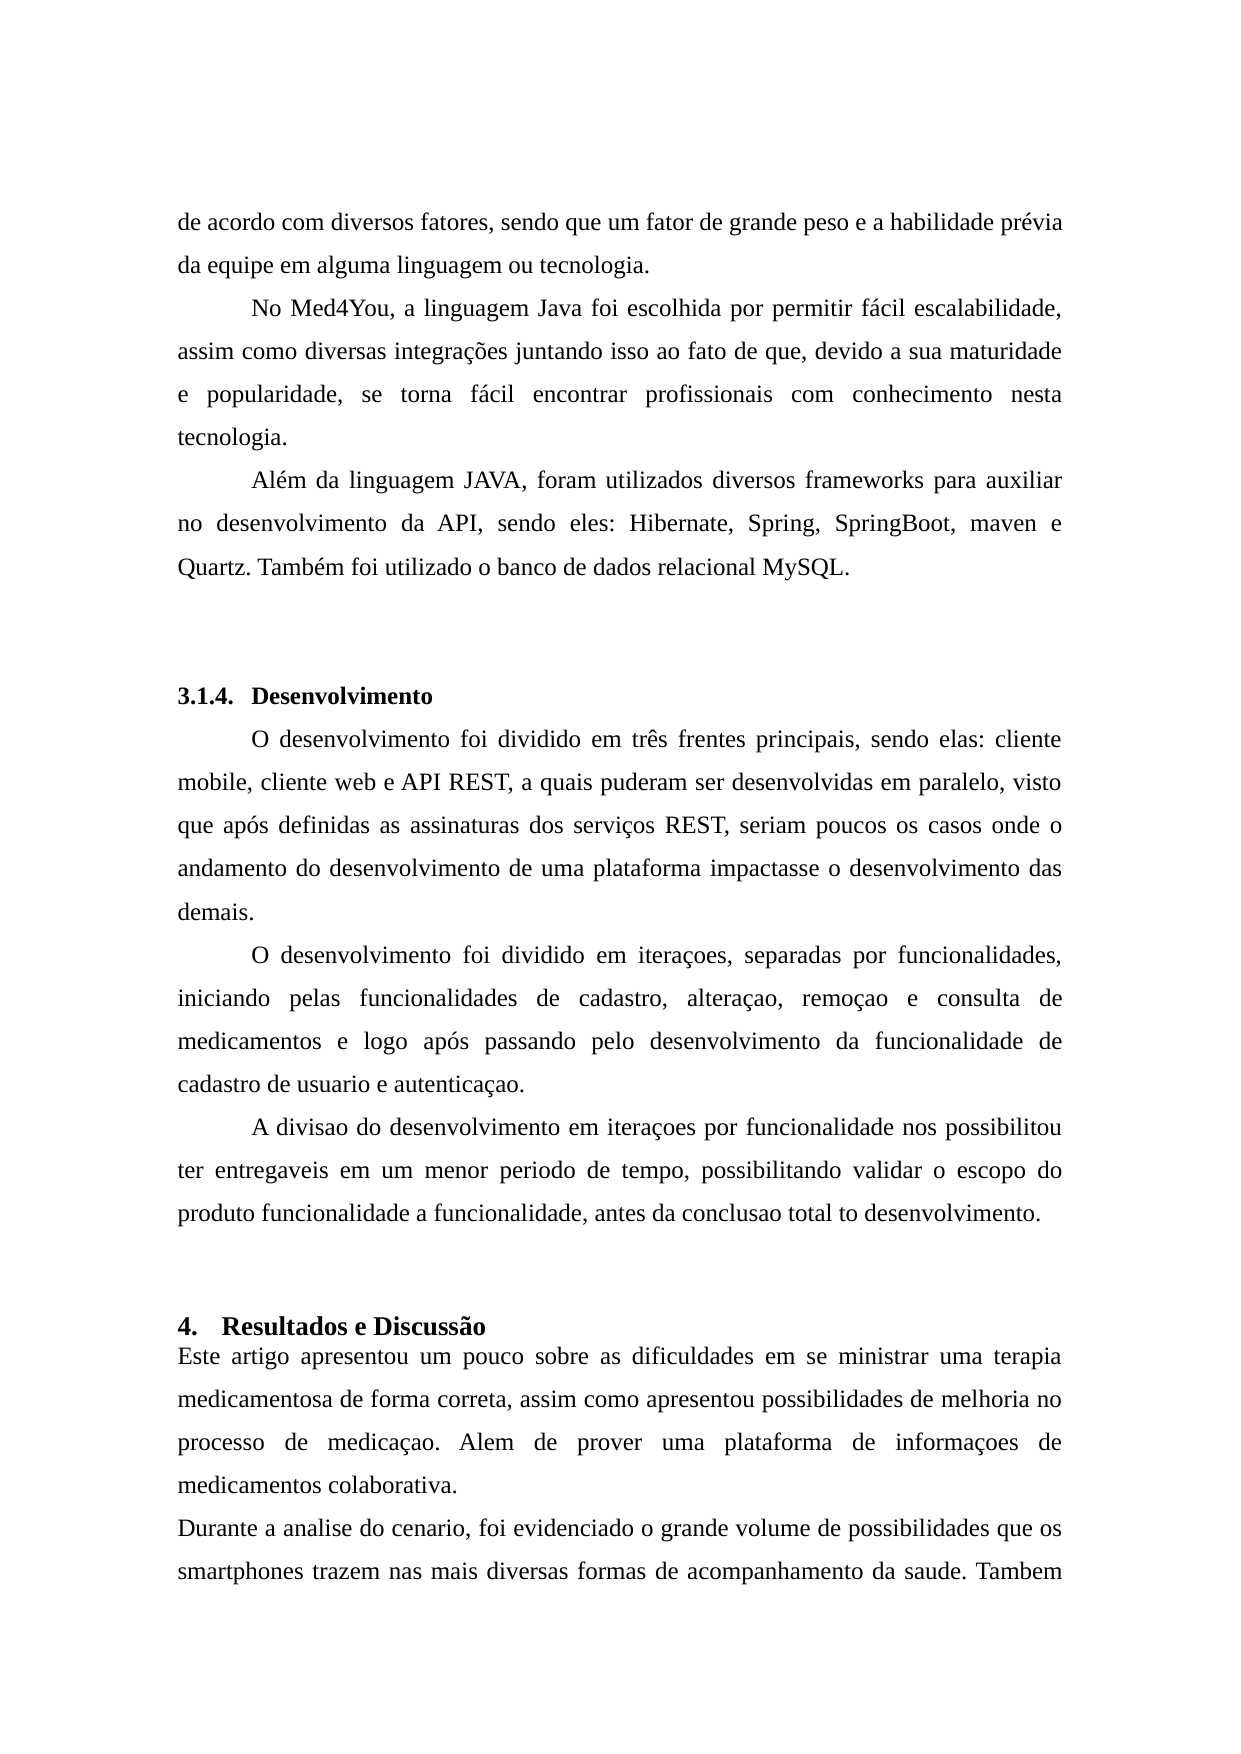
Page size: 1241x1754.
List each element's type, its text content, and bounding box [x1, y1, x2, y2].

text No Med4You, a linguagem Java foi escolhida por permitir fácil escalabilidade, assim como diversas integrações juntando isso ao fato de que, devido a sua maturidade e popularidade, se torna fácil encontrar profissionais com conhecimento nesta tecnologia. [177, 293, 1063, 451]
text Este artigo apresentou um pouco sobre as dificuldades em se ministrar uma terapia medicamentosa de forma correta, assim como apresentou possibilidades de melhoria no processo de medicaçao. Alem de prover uma plataforma de informaçoes de medicamentos colaborativa. [177, 1341, 1063, 1499]
text A divisao do desenvolvimento em iteraçoes por funcionalidade nos possibilitou ter entregaveis em um menor periodo de tempo, possibilitando validar o escopo do produto funcionalidade a funcionalidade, antes da conclusao total to desenvolvimento. [177, 1112, 1063, 1227]
text de acordo com diversos fatores, sendo que um fator de grande peso e a habilidade prévia da equipe em alguma linguagem ou tecnologia. [177, 207, 1063, 278]
title Resultados e Discussão [177, 1309, 1063, 1341]
text O desenvolvimento foi dividido em iteraçoes, separadas por funcionalidades, iniciando pelas funcionalidades de cadastro, alteraçao, remoçao e consulta de medicamentos e logo após passando pelo desenvolvimento da funcionalidade de cadastro de usuario e autenticaçao. [177, 940, 1063, 1098]
text O desenvolvimento foi dividido em três frentes principais, sendo elas: cliente mobile, cliente web e API REST, a quais puderam ser desenvolvidas em paralelo, visto que após definidas as assinaturas dos serviços REST, seriam poucos os casos onde o andamento do desenvolvimento de uma plataforma impactasse o desenvolvimento das demais. [177, 724, 1063, 925]
text Durante a analise do cenario, foi evidenciado o grande volume de possibilidades que os smartphones trazem nas mais diversas formas de acompanhamento da saude. Tambem [177, 1513, 1063, 1585]
text Além da linguagem JAVA, foram utilizados diversos frameworks para auxiliar no desenvolvimento da API, sendo eles: Hibernate, Spring, SpringBoot, maven e Quartz. Também foi utilizado o banco de dados relacional MySQL. [177, 465, 1063, 580]
text 3.1.4. Desenvolvimento [177, 681, 1063, 710]
